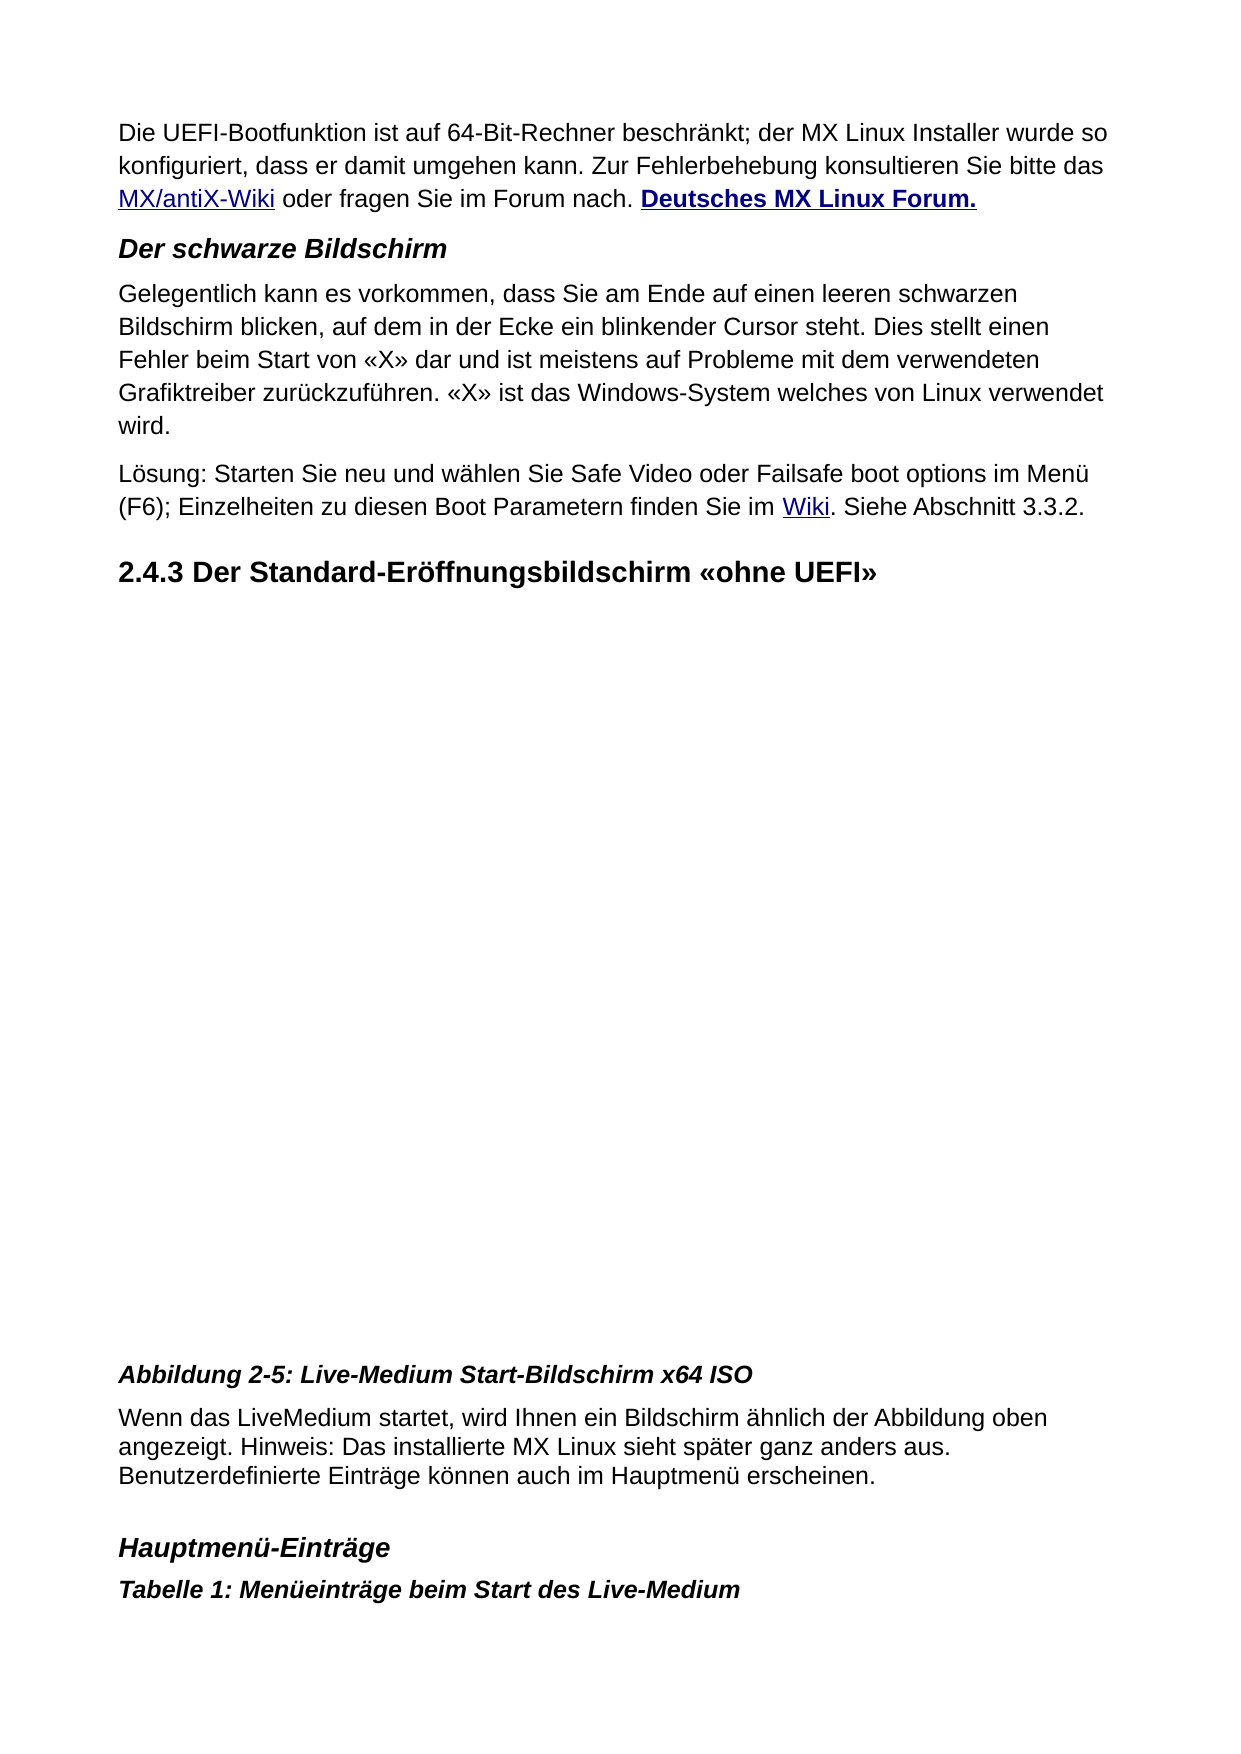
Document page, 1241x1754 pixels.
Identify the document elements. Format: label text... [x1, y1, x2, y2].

subtitle Hauptmenü-Einträge [118, 1531, 1122, 1563]
text Lösung: Starten Sie neu und wählen Sie Safe Video oder Failsafe boot options im Menü (F6); Einzelheiten zu diesen Boot Parametern finden Sie im Wiki. Siehe Abschnitt 3.3.2. [118, 459, 1122, 521]
text Gelegentlich kann es vorkommen, dass Sie am Ende auf einen leeren schwarzen Bildschirm blicken, auf dem in der Ecke ein blinkender Cursor steht. Dies stellt einen Fehler beim Start von «X» dar und ist meistens auf Probleme mit dem verwendeten Grafiktreiber zurückzuführen. «X» ist das Windows-System welches von Linux verwendet wird. [118, 279, 1122, 440]
text Die UEFI-Bootfunktion ist auf 64-Bit-Rechner beschränkt; der MX Linux Installer wurde so konfiguriert, dass er damit umgehen kann. Zur Fehlerbehebung konsultieren Sie bitte das MX/antiX-Wiki oder fragen Sie im Forum nach. Deutsches MX Linux Forum. [118, 118, 1122, 213]
text Wenn das LiveMedium startet, wird Ihnen ein Bildschirm ähnlich der Abbildung oben angezeigt. Hinweis: Das installierte MX Linux sieht später ganz anders aus. Benutzerdefinierte Einträge können auch im Hauptmenü erscheinen. [118, 1403, 1122, 1490]
text Tabelle 1: Menüeinträge beim Start des Live-Medium [118, 1575, 1122, 1604]
text Abbildung 2-5: Live-Medium Start-Bildschirm x64 ISO [118, 601, 1122, 1388]
subtitle Der schwarze Bildschirm [118, 232, 1122, 264]
subtitle Der Standard-Eröffnungsbildschirm «ohne UEFI» [118, 555, 1122, 588]
